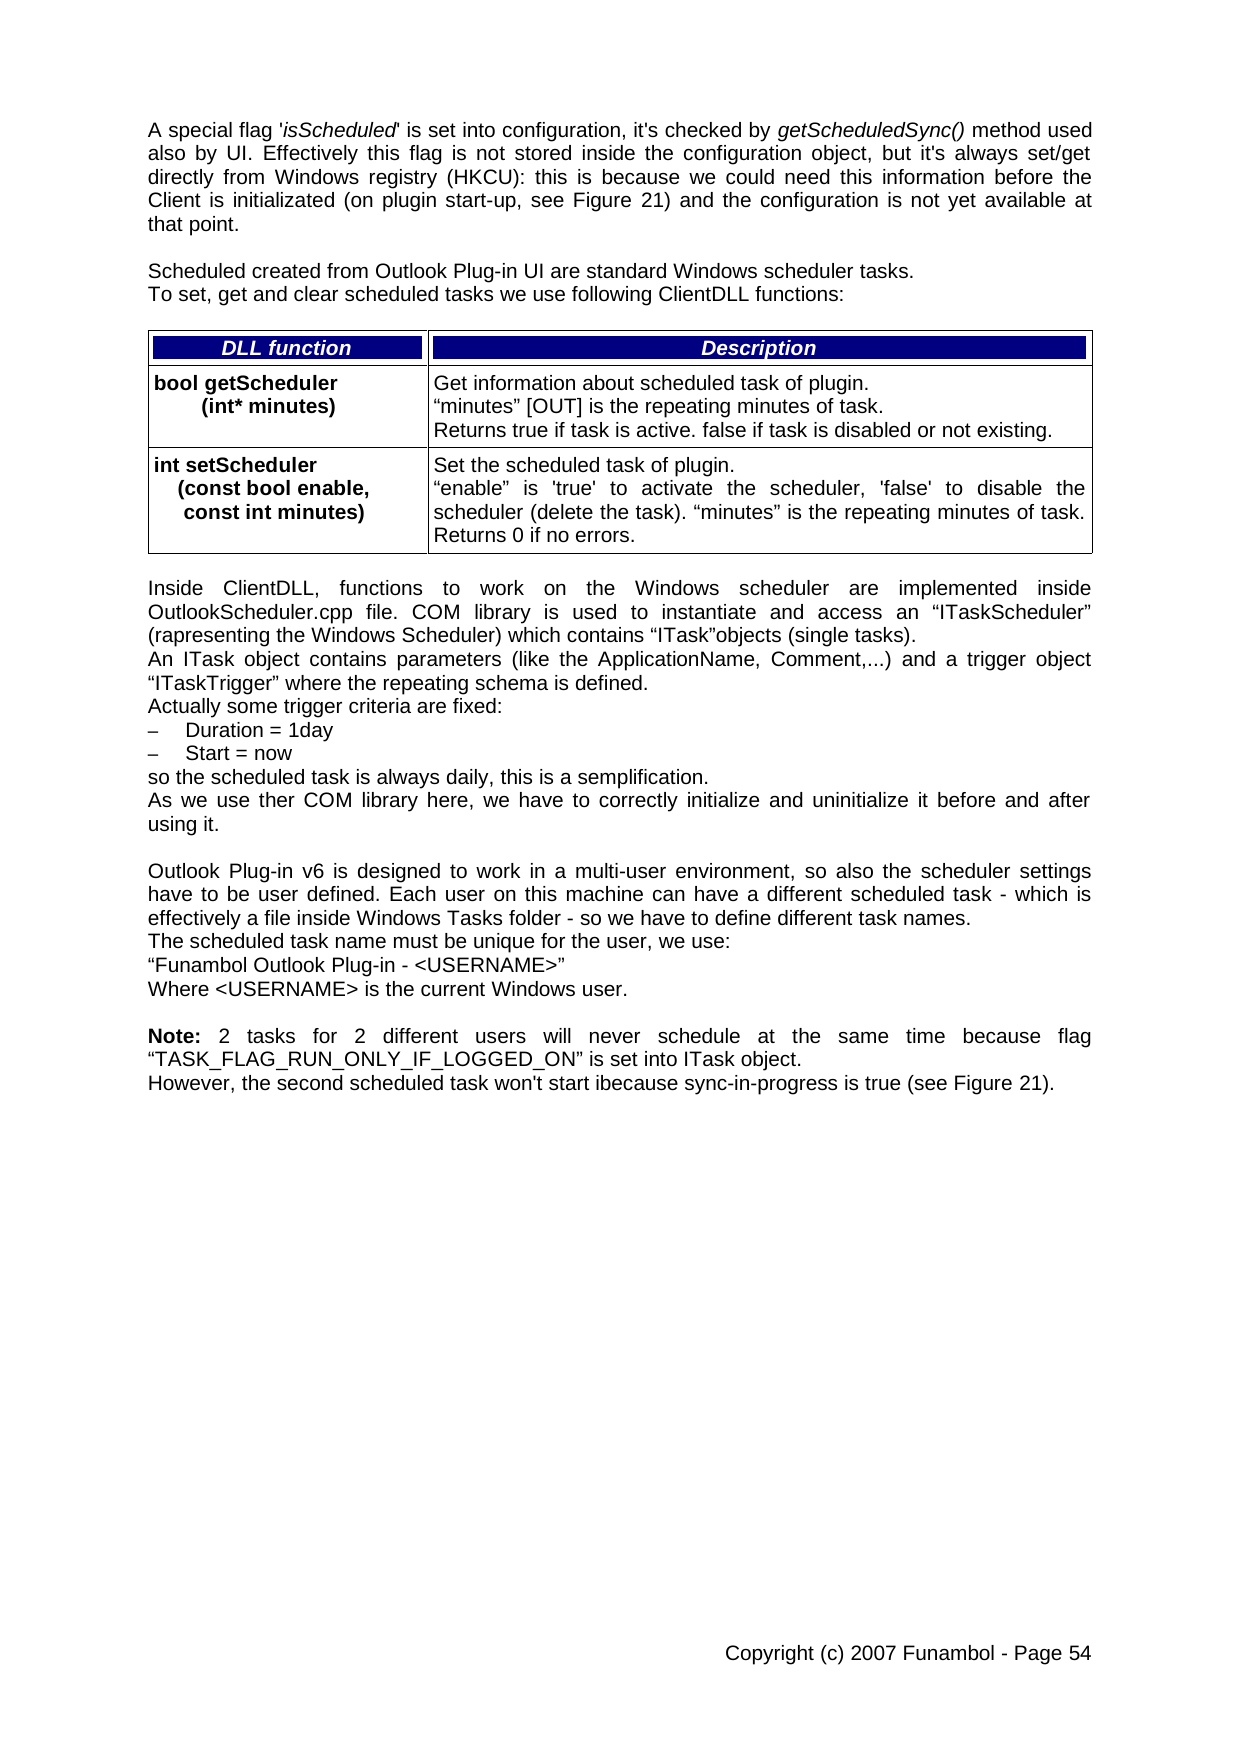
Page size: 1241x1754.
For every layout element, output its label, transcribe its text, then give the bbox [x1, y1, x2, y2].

text Note: 2 tasks for 2 different users will never schedule at the same time because flag “TASK_FLAG_RUN_ONLY_IF_LOGGED_ON” is set into ITask object. [148, 1024, 1093, 1071]
table_cell Get information about scheduled task of plugin. “minutes” [OUT] is the repeating minutes of task. Returns true if task is active. false if task is disabled or not existing. [429, 366, 1092, 447]
text Inside ClientDLL, functions to work on the Windows scheduler are implemented inside OutlookScheduler.cpp file. COM library is used to instantiate and access an “ITaskScheduler” (rapresenting the Windows Scheduler) which contains “ITask”objects (single tasks). [148, 577, 1093, 647]
table_header DLL function [149, 331, 427, 365]
text The scheduled task name must be unique for the user, we use: [148, 930, 1093, 953]
text To set, get and clear scheduled tasks we use following ClientDLL functions: [148, 283, 1093, 306]
table_header Description [429, 331, 1092, 365]
text As we use ther COM library here, we have to correctly initialize and uninitialize it before and after using it. [148, 789, 1093, 836]
list Start = now [148, 742, 1093, 765]
text Where <USERNAME> is the current Windows user. [148, 977, 1093, 1001]
text Actually some trigger criteria are fixed: [148, 694, 1093, 718]
text Scheduled created from Outlook Plug-in UI are standard Windows scheduler tasks. [148, 259, 1093, 283]
text Outlook Plug-in v6 is designed to work in a multi-user environment, so also the scheduler settings have to be user defined. Each user on this machine can have a different scheduled task - which is effectively a file inside Windows Tasks folder - so we have to define different task names. [148, 859, 1093, 930]
table_cell Set the scheduled task of plugin. “enable” is 'true' to activate the scheduler, 'false' to disable the scheduler (delete the task). “minutes” is the repeating minutes of task. Returns 0 if no errors. [429, 448, 1092, 553]
text “Funambol Outlook Plug-in - <USERNAME>” [148, 953, 1093, 977]
table_cell bool getScheduler (int* minutes) [149, 366, 427, 447]
text However, the second scheduled task won't start ibecause sync-in-progress is true (see Figure 21). [148, 1071, 1093, 1095]
text so the scheduled task is always daily, this is a semplification. [148, 765, 1093, 789]
text A special flag 'isScheduled' is set into configuration, it's checked by getScheduledSync() method used also by UI. Effectively this flag is not stored inside the configuration object, but it's always set/get directly from Windows registry (HKCU): this is because we could need this information before the Client is initializated (on plugin start-up, see Figure 21) and the configuration is not yet available at that point. [148, 118, 1093, 236]
text An ITask object contains parameters (like the ApplicationName, Comment,...) and a trigger object “ITaskTrigger” where the repeating schema is defined. [148, 647, 1093, 694]
list Duration = 1day [148, 718, 1093, 742]
table_cell int setScheduler (const bool enable, const int minutes) [149, 448, 427, 553]
